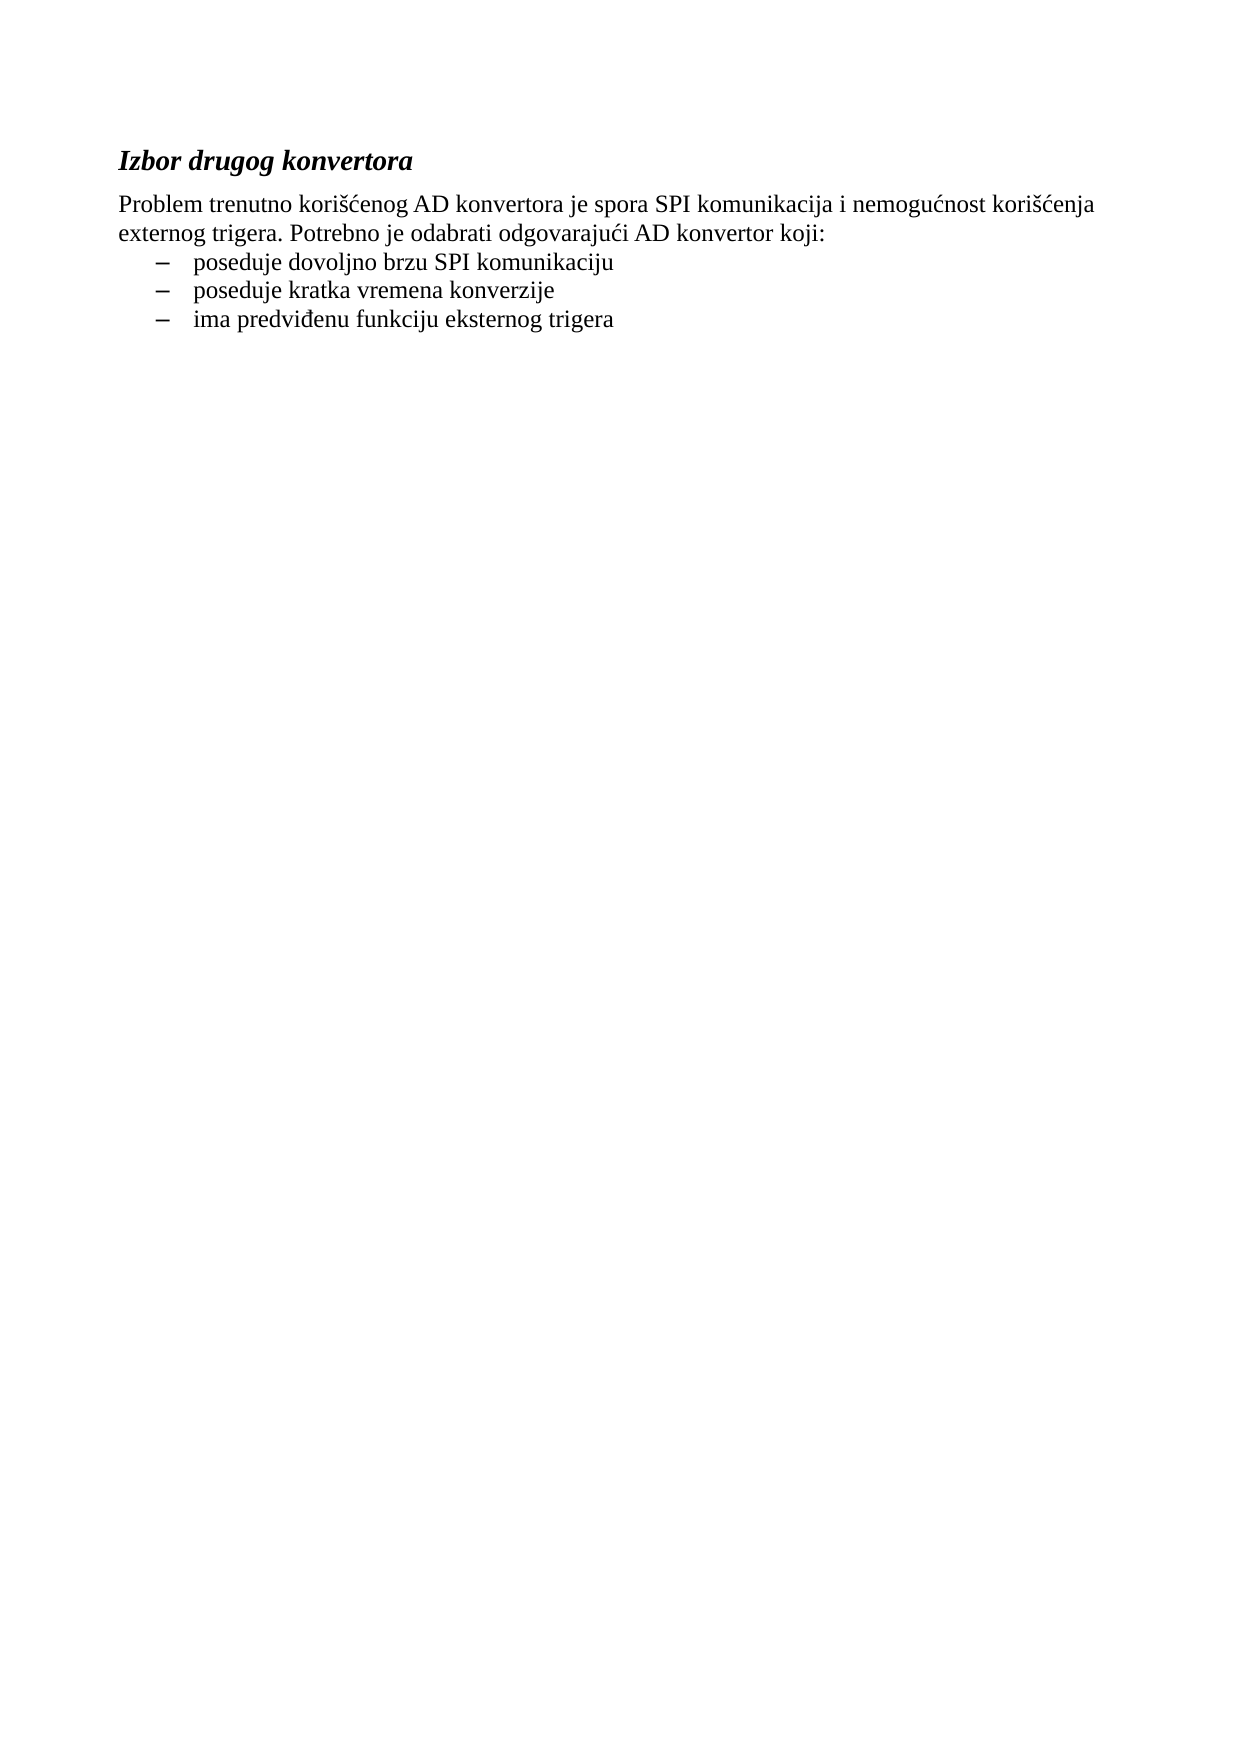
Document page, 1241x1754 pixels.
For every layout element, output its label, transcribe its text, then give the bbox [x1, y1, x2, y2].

subtitle Izbor drugog konvertora [118, 143, 1122, 177]
text Problem trenutno korišćenog AD konvertora je spora SPI komunikacija i nemogućnost korišćenja externog trigera. Potrebno je odabrati odgovarajući AD konvertor koji: [118, 189, 1122, 247]
list poseduje dovoljno brzu SPI komunikaciju [156, 247, 1122, 275]
list poseduje kratka vremena konverzije [156, 275, 1122, 304]
list ima predviđenu funkciju eksternog trigera [156, 304, 1122, 333]
